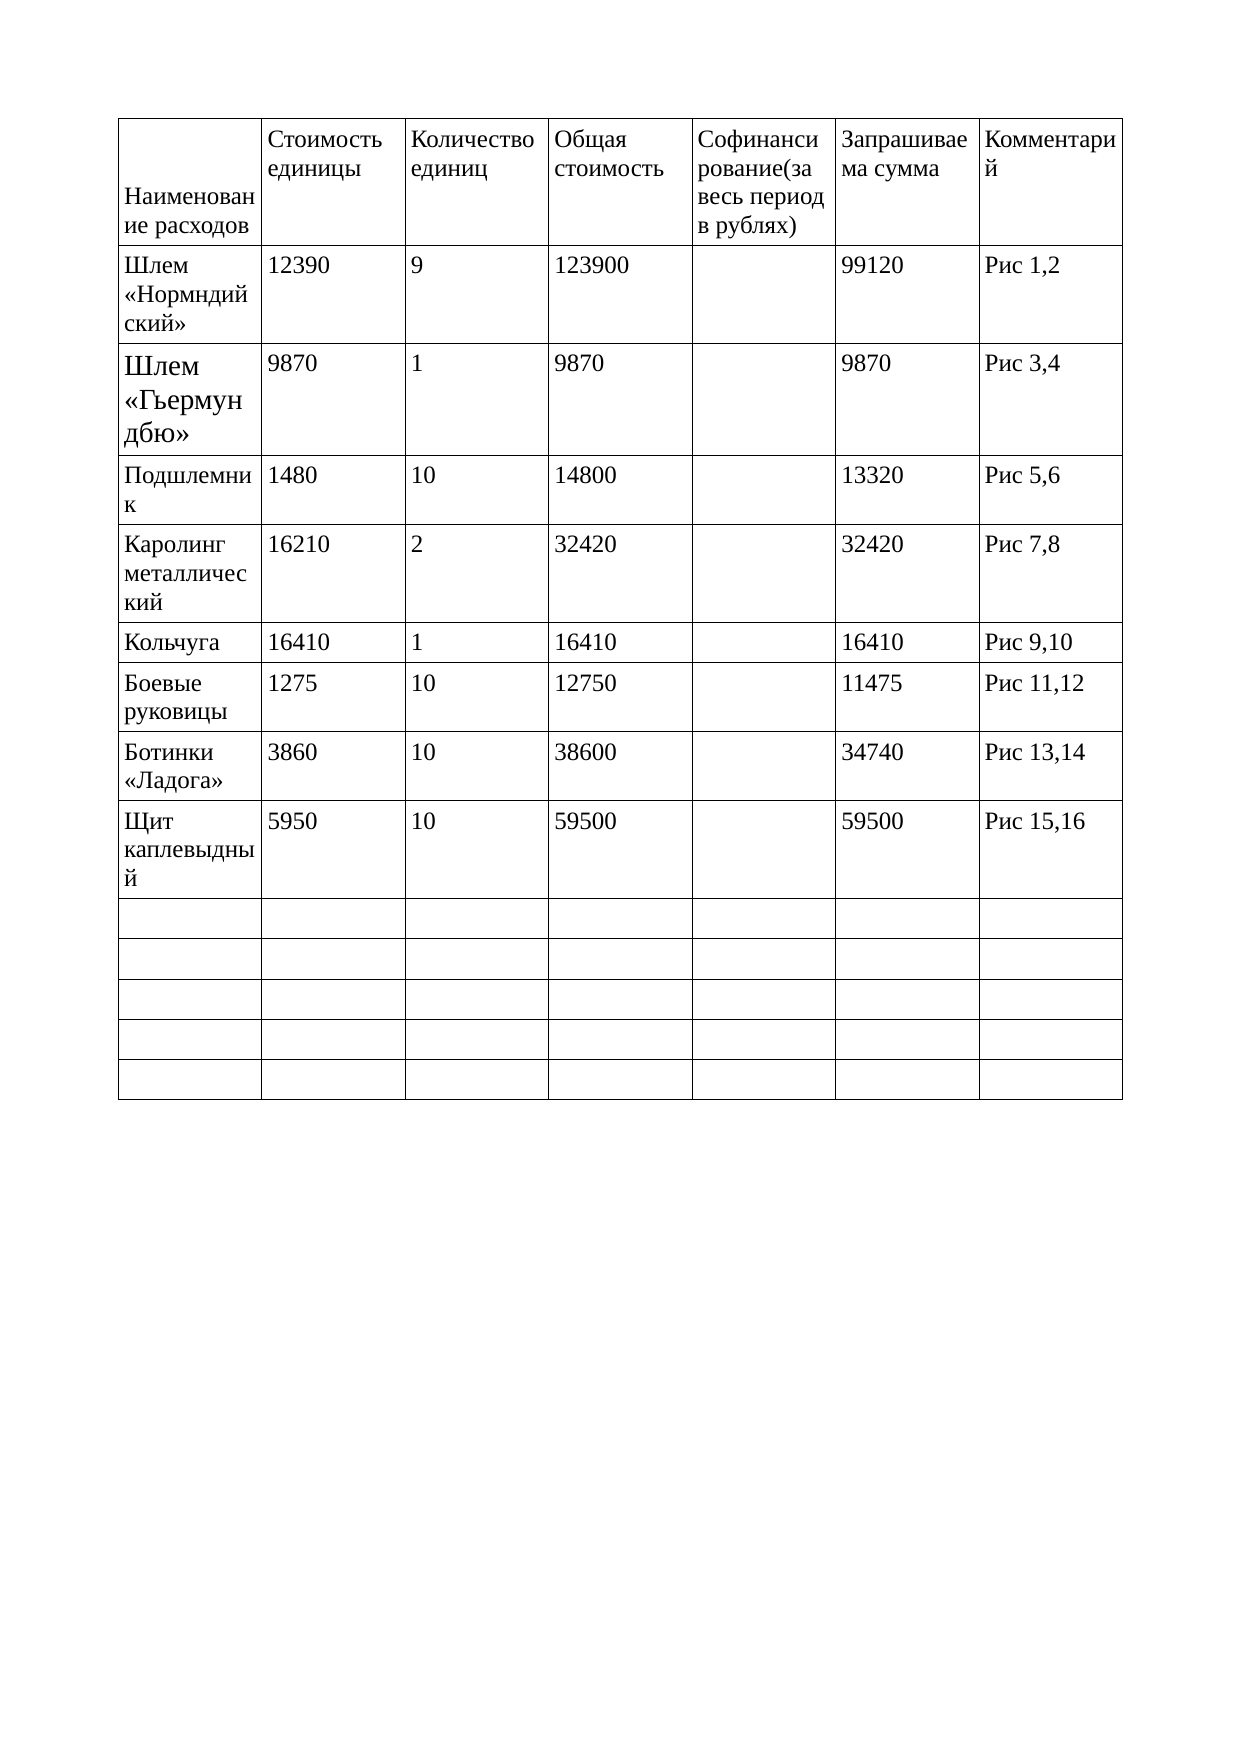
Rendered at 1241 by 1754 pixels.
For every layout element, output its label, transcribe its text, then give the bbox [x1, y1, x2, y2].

table_cell [406, 1060, 548, 1099]
table_cell [262, 1020, 405, 1059]
table_cell 3860 [262, 732, 405, 800]
table_cell Рис 3,4 [980, 344, 1122, 455]
table_cell 123900 [549, 246, 692, 342]
table_cell Шлем «Нормндийский» [119, 246, 261, 342]
table_cell 10 [406, 663, 548, 731]
table_cell [262, 1060, 405, 1099]
table_cell 10 [406, 732, 548, 800]
table_cell 34740 [836, 732, 979, 800]
table_cell 9870 [262, 344, 405, 455]
table_cell 32420 [549, 525, 692, 622]
table_cell 1275 [262, 663, 405, 731]
table_cell 16410 [262, 623, 405, 662]
table_cell 16410 [836, 623, 979, 662]
table_cell 38600 [549, 732, 692, 800]
table_cell [119, 1020, 261, 1059]
table_cell [836, 939, 979, 978]
table_cell Рис 7,8 [980, 525, 1122, 622]
table_cell [980, 980, 1122, 1019]
table_cell [693, 980, 835, 1019]
table_cell 13320 [836, 456, 979, 524]
table_cell 1 [406, 344, 548, 455]
table_cell [693, 344, 835, 455]
table_cell 12390 [262, 246, 405, 342]
table_cell [693, 456, 835, 524]
table_cell [693, 525, 835, 622]
table_cell [119, 939, 261, 978]
table_cell [693, 1060, 835, 1099]
table_cell Шлем «Гьермундбю» [119, 344, 261, 455]
table_cell [549, 1060, 692, 1099]
table_cell Рис 5,6 [980, 456, 1122, 524]
table_header Запрашиваема сумма [836, 119, 979, 245]
table_header Общая стоимость [549, 119, 692, 245]
table_cell Рис 9,10 [980, 623, 1122, 662]
table_cell [836, 980, 979, 1019]
table_cell Каролинг металлический [119, 525, 261, 622]
table_cell 14800 [549, 456, 692, 524]
table_cell Подшлемник [119, 456, 261, 524]
table_cell 11475 [836, 663, 979, 731]
table_cell 5950 [262, 801, 405, 898]
table_cell [693, 899, 835, 938]
table_cell [262, 899, 405, 938]
table_cell [693, 663, 835, 731]
table_cell [406, 980, 548, 1019]
table_cell [693, 732, 835, 800]
table_header Наименование расходов [119, 119, 261, 245]
table_cell [549, 1020, 692, 1059]
table_header Софинансирование(за весь период в рублях) [693, 119, 835, 245]
table_cell Рис 13,14 [980, 732, 1122, 800]
table_cell [549, 899, 692, 938]
table_cell [119, 980, 261, 1019]
table_cell [406, 939, 548, 978]
table_cell [406, 1020, 548, 1059]
table_cell [693, 801, 835, 898]
table_cell 16210 [262, 525, 405, 622]
table_cell [119, 1060, 261, 1099]
table_cell Кольчуга [119, 623, 261, 662]
table_cell [549, 980, 692, 1019]
table_cell 32420 [836, 525, 979, 622]
table_cell 2 [406, 525, 548, 622]
table_cell 10 [406, 801, 548, 898]
table_cell [693, 939, 835, 978]
table_cell 16410 [549, 623, 692, 662]
table_cell [980, 1060, 1122, 1099]
table_cell [836, 899, 979, 938]
table_cell [693, 246, 835, 342]
table_header Стоимость единицы [262, 119, 405, 245]
table_cell [119, 899, 261, 938]
table_cell Щит каплевыдный [119, 801, 261, 898]
table_cell 10 [406, 456, 548, 524]
table_cell [980, 899, 1122, 938]
table_cell Рис 1,2 [980, 246, 1122, 342]
table_cell Рис 11,12 [980, 663, 1122, 731]
table_cell [980, 939, 1122, 978]
table_cell [836, 1020, 979, 1059]
table_cell 9870 [549, 344, 692, 455]
table_cell [836, 1060, 979, 1099]
table_cell Ботинки «Ладога» [119, 732, 261, 800]
table_cell 9870 [836, 344, 979, 455]
table_cell 1 [406, 623, 548, 662]
table_cell 99120 [836, 246, 979, 342]
table_cell [406, 899, 548, 938]
table_cell 9 [406, 246, 548, 342]
table_cell 59500 [549, 801, 692, 898]
table_cell 12750 [549, 663, 692, 731]
table_header Количество единиц [406, 119, 548, 245]
table_cell [549, 939, 692, 978]
table_header Комментарий [980, 119, 1122, 245]
table_cell [693, 1020, 835, 1059]
table_cell 1480 [262, 456, 405, 524]
table_cell [262, 939, 405, 978]
table_cell 59500 [836, 801, 979, 898]
table_cell Боевые руковицы [119, 663, 261, 731]
table_cell Рис 15,16 [980, 801, 1122, 898]
table_cell [262, 980, 405, 1019]
table_cell [693, 623, 835, 662]
table_cell [980, 1020, 1122, 1059]
